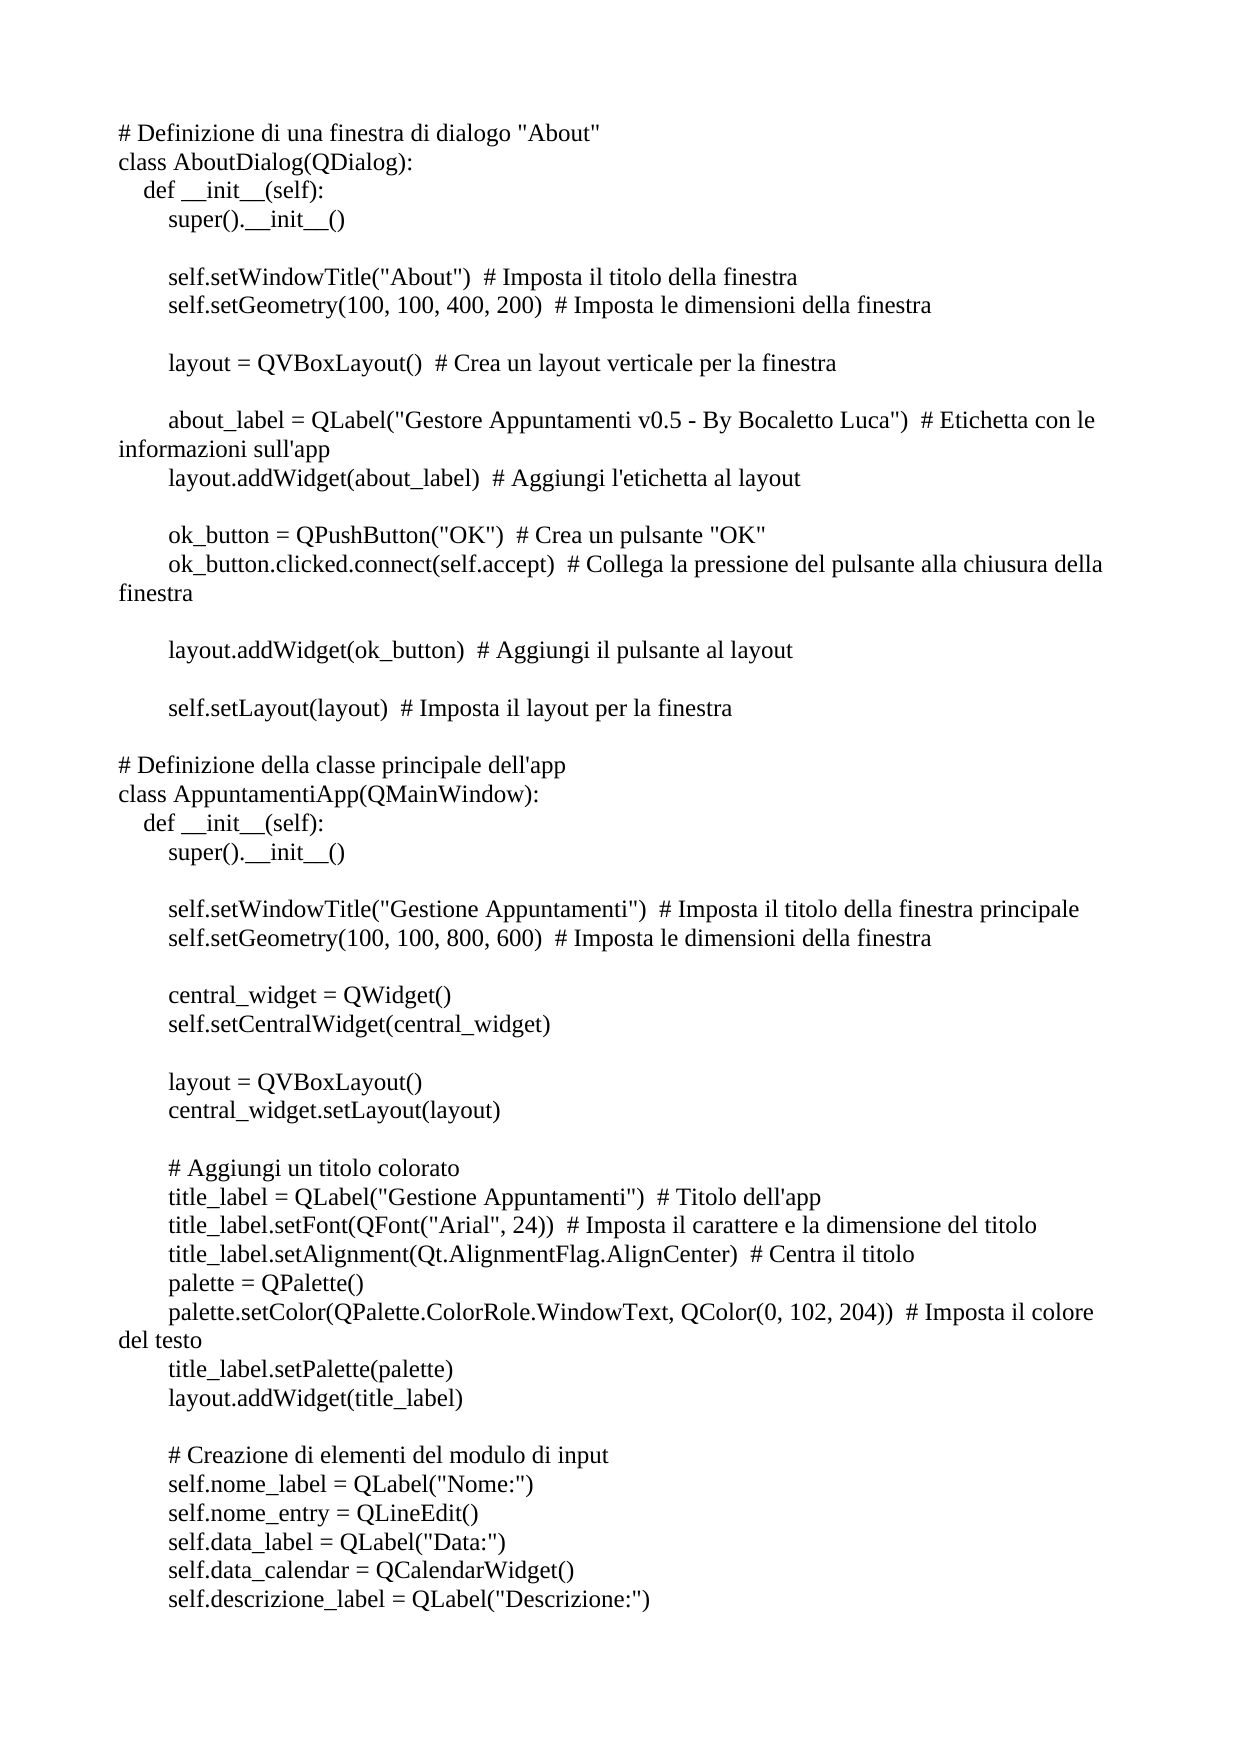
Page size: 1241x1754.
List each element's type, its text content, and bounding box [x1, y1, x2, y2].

text palette = QPalette() [118, 1268, 1122, 1297]
text title_label.setAlignment(Qt.AlignmentFlag.AlignCenter) # Centra il titolo [118, 1239, 1122, 1268]
text self.setLayout(layout) # Imposta il layout per la finestra [118, 693, 1122, 722]
text self.data_calendar = QCalendarWidget() [118, 1556, 1122, 1584]
text title_label = QLabel("Gestione Appuntamenti") # Titolo dell'app [118, 1182, 1122, 1211]
text class AppuntamentiApp(QMainWindow): [118, 779, 1122, 808]
text # Definizione della classe principale dell'app [118, 751, 1122, 779]
text # Aggiungi un titolo colorato [118, 1153, 1122, 1182]
text # Definizione di una finestra di dialogo "About" [118, 118, 1122, 147]
text layout = QVBoxLayout() [118, 1067, 1122, 1096]
text self.nome_label = QLabel("Nome:") [118, 1469, 1122, 1498]
text self.setGeometry(100, 100, 800, 600) # Imposta le dimensioni della finestra [118, 923, 1122, 952]
text self.setGeometry(100, 100, 400, 200) # Imposta le dimensioni della finestra [118, 291, 1122, 319]
text self.setCentralWidget(central_widget) [118, 1009, 1122, 1038]
text ok_button.clicked.connect(self.accept) # Collega la pressione del pulsante alla chiusura della finestra [118, 549, 1122, 607]
text central_widget = QWidget() [118, 981, 1122, 1009]
text palette.setColor(QPalette.ColorRole.WindowText, QColor(0, 102, 204)) # Imposta il colore del testo [118, 1297, 1122, 1354]
text layout.addWidget(ok_button) # Aggiungi il pulsante al layout [118, 636, 1122, 664]
text super().__init__() [118, 204, 1122, 233]
text self.setWindowTitle("Gestione Appuntamenti") # Imposta il titolo della finestra principale [118, 894, 1122, 923]
text super().__init__() [118, 837, 1122, 866]
text def __init__(self): [118, 808, 1122, 837]
text layout = QVBoxLayout() # Crea un layout verticale per la finestra [118, 348, 1122, 377]
text title_label.setPalette(palette) [118, 1354, 1122, 1383]
text # Creazione di elementi del modulo di input [118, 1441, 1122, 1469]
text self.data_label = QLabel("Data:") [118, 1527, 1122, 1556]
text layout.addWidget(title_label) [118, 1383, 1122, 1412]
text def __init__(self): [118, 176, 1122, 204]
text class AboutDialog(QDialog): [118, 147, 1122, 176]
text title_label.setFont(QFont("Arial", 24)) # Imposta il carattere e la dimensione del titolo [118, 1211, 1122, 1239]
text ok_button = QPushButton("OK") # Crea un pulsante "OK" [118, 521, 1122, 549]
text about_label = QLabel("Gestore Appuntamenti v0.5 - By Bocaletto Luca") # Etichetta con le informazioni sull'app [118, 406, 1122, 463]
text central_widget.setLayout(layout) [118, 1096, 1122, 1124]
text layout.addWidget(about_label) # Aggiungi l'etichetta al layout [118, 463, 1122, 492]
text self.setWindowTitle("About") # Imposta il titolo della finestra [118, 262, 1122, 291]
text self.descrizione_label = QLabel("Descrizione:") [118, 1584, 1122, 1613]
text self.nome_entry = QLineEdit() [118, 1498, 1122, 1527]
